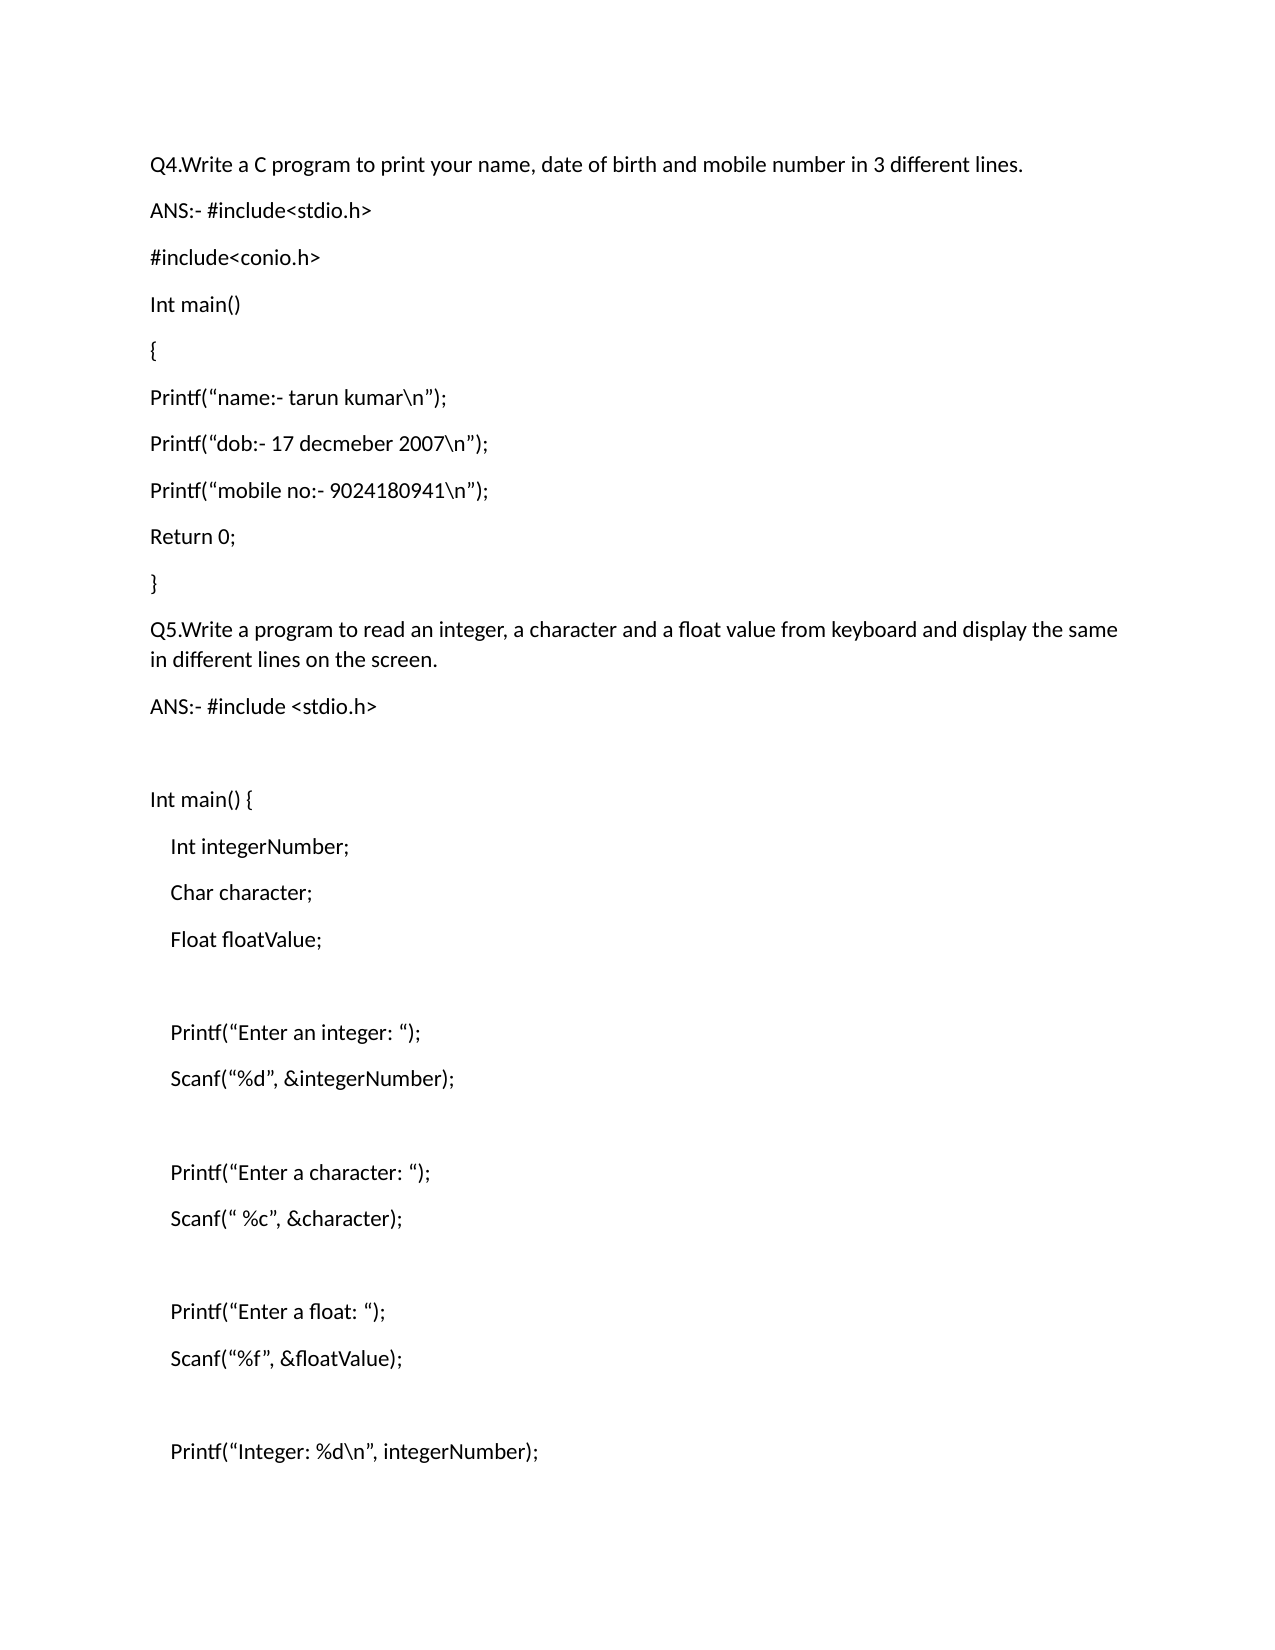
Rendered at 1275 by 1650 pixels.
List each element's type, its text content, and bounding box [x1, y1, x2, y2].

text Scanf(“%f”, &floatValue); [150, 1344, 1125, 1372]
text Int main() { [150, 785, 1125, 813]
text Scanf(“%d”, &integerNumber); [150, 1064, 1125, 1093]
text Printf(“name:- tarun kumar\n”); [150, 383, 1125, 411]
text Int integerNumber; [150, 832, 1125, 860]
text Printf(“Integer: %d\n”, integerNumber); [150, 1437, 1125, 1465]
text Int main() [150, 290, 1125, 318]
text ANS:- #include <stdio.h> [150, 692, 1125, 720]
text Q4.Write a C program to print your name, date of birth and mobile number in 3 different lines. [150, 150, 1125, 178]
text Scanf(“ %c”, &character); [150, 1204, 1125, 1232]
text Char character; [150, 878, 1125, 906]
text Float floatValue; [150, 925, 1125, 953]
text Printf(“Enter an integer: “); [150, 1018, 1125, 1046]
text Printf(“dob:- 17 decmeber 2007\n”); [150, 429, 1125, 457]
text { [150, 336, 1125, 364]
text Printf(“Enter a float: “); [150, 1297, 1125, 1325]
text } [150, 569, 1125, 597]
text Return 0; [150, 522, 1125, 551]
text #include<conio.h> [150, 243, 1125, 271]
text ANS:- #include<stdio.h> [150, 197, 1125, 224]
text Printf(“Enter a character: “); [150, 1158, 1125, 1186]
text Q5.Write a program to read an integer, a character and a float value from keyboard and display the same in different lines on the screen. [150, 616, 1125, 673]
text Printf(“mobile no:- 9024180941\n”); [150, 476, 1125, 504]
